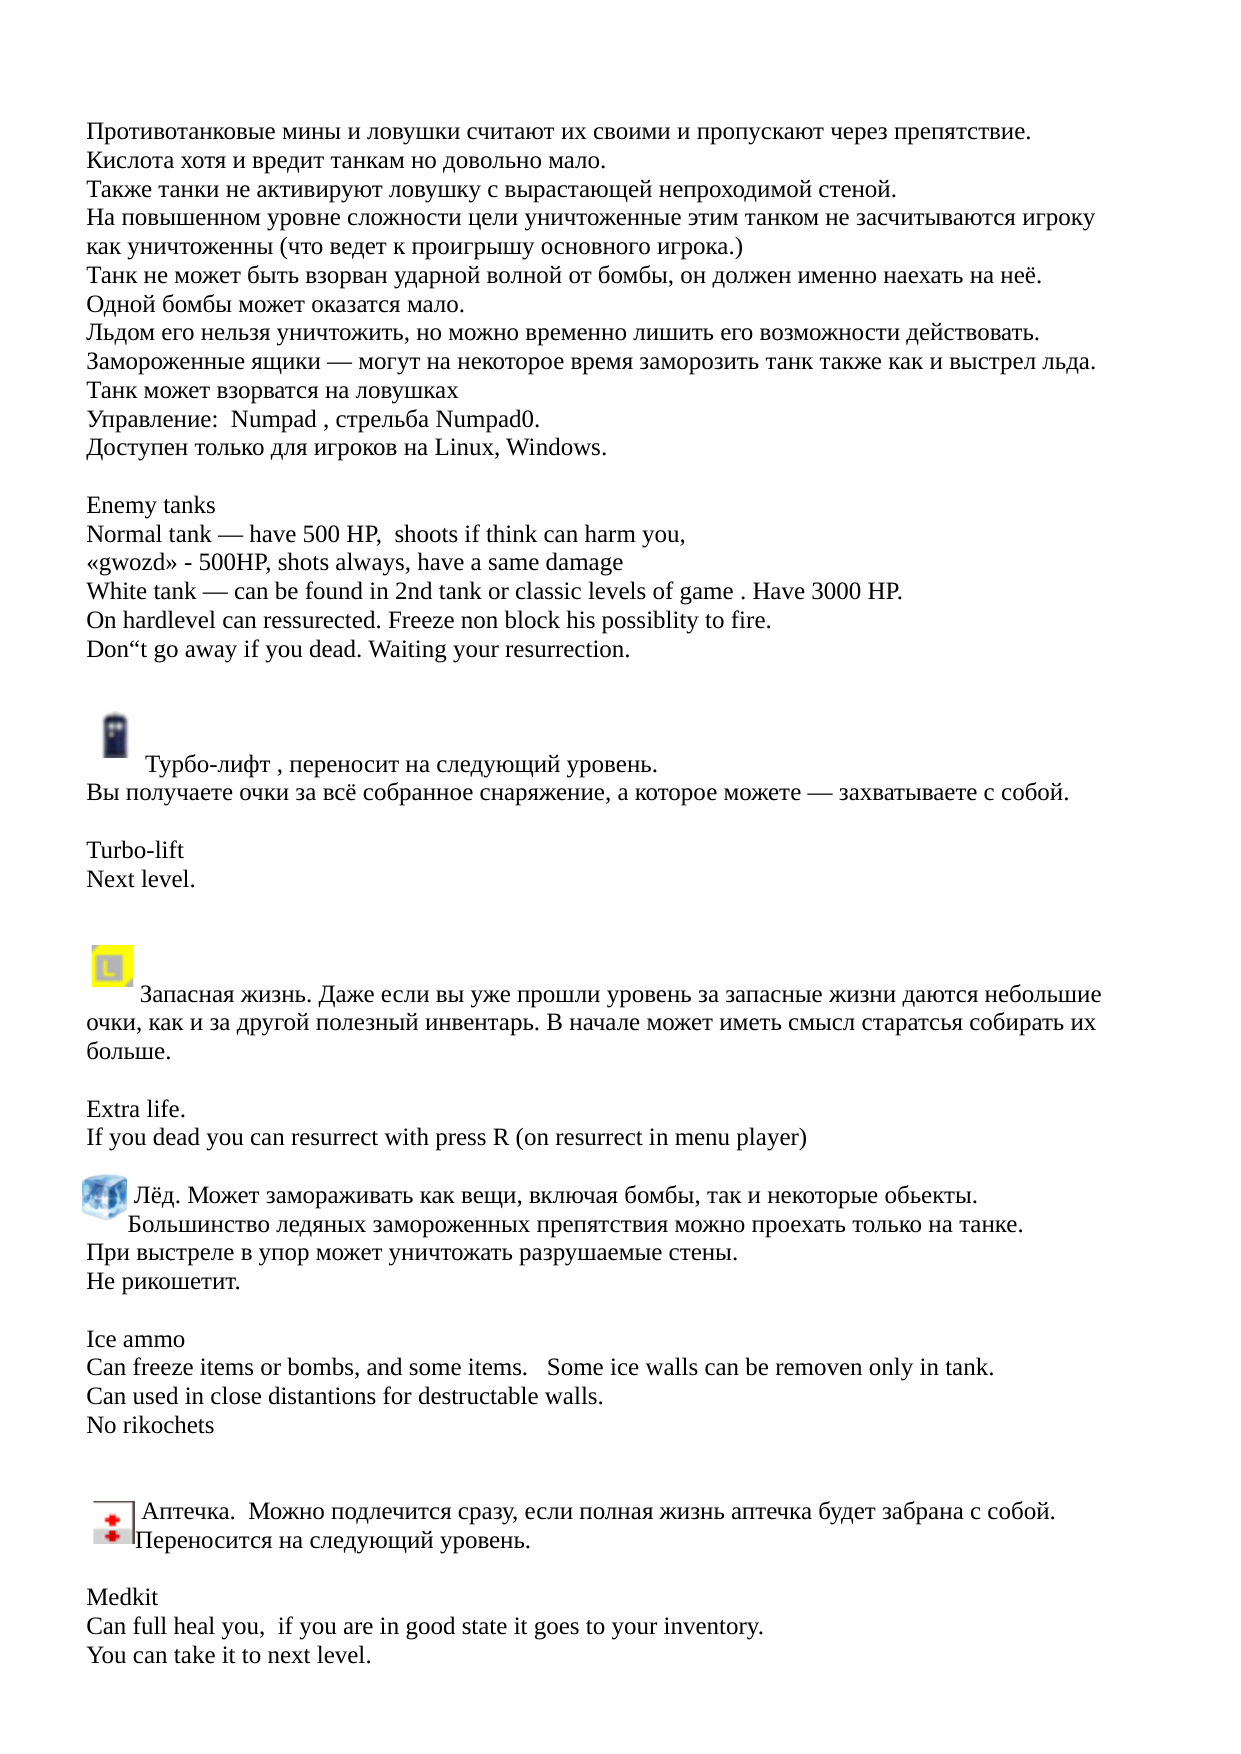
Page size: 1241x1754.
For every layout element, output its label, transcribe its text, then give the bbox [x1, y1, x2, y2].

text Enemy tanks [86, 490, 1123, 519]
text Extra life. [86, 1094, 1123, 1122]
text На повышенном уровне сложности цели уничтоженные этим танком не засчитываются игроку [86, 202, 1123, 231]
text White tank — can be found in 2nd tank or classic levels of game . Have 3000 HP. [86, 576, 1123, 605]
text Turbo-lift [86, 835, 1123, 864]
text On hardlevel can ressurected. Freeze non block his possiblity to fire. [86, 605, 1123, 634]
text Замороженные ящики — могут на некоторое время заморозить танк также как и выстрел льда. [86, 346, 1123, 375]
text Не рикошетит. [86, 1266, 1123, 1295]
text Большинство ледяных замороженных препятствия можно проехать только на танке. [86, 1209, 1123, 1237]
text Танк не может быть взорван ударной волной от бомбы, он должен именно наехать на неё. Одной бомбы может оказатся мало. [86, 260, 1123, 317]
text Запасная жизнь. Даже если вы уже прошли уровень за запасные жизни даются небольшие очки, как и за другой полезный инвентарь. В начале может иметь смысл старатсья собирать их больше. [86, 979, 1123, 1065]
text Льдом его нельзя уничтожить, но можно временно лишить его возможности действовать. [86, 317, 1123, 346]
text Can freeze items or bombs, and some items. Some ice walls can be removen only in tank. [86, 1352, 1123, 1381]
text No rikochets [86, 1410, 1123, 1439]
picture [82, 1174, 128, 1220]
text Next level. [86, 864, 1123, 892]
text Can full heal you, if you are in good state it goes to your inventory. [86, 1611, 1123, 1640]
text Кислота хотя и вредит танкам но довольно мало. [86, 145, 1123, 174]
text Can used in close distantions for destructable walls. [86, 1381, 1123, 1410]
text Ice ammo [86, 1324, 1123, 1352]
text При выстреле в упор может уничтожать разрушаемые стены. [86, 1237, 1123, 1266]
text Аптечка. Можно подлечится сразу, если полная жизнь аптечка будет забрана с собой. Переносится на следующий уровень. [86, 1496, 1123, 1554]
text Normal tank — have 500 HP, shoots if think can harm you, [86, 519, 1123, 547]
text If you dead you can resurrect with press R (on resurrect in menu player) [86, 1122, 1123, 1151]
picture [91, 945, 134, 987]
text You can take it to next level. [86, 1640, 1123, 1669]
text Турбо-лифт , переносит на следующий уровень. [86, 749, 1123, 777]
picture [92, 711, 139, 758]
picture [93, 1501, 135, 1544]
text «gwozd» - 500HP, shots always, have a same damage [86, 547, 1123, 576]
text Танк может взорватся на ловушках [86, 375, 1123, 404]
text Управление: Numpad , стрельба Numpad0. [86, 404, 1123, 432]
text Доступен только для игроков на Linux, Windows. [86, 432, 1123, 461]
text Medkit [86, 1582, 1123, 1611]
text Don“t go away if you dead. Waiting your resurrection. [86, 634, 1123, 662]
text Вы получаете очки за всё собранное снаряжение, а которое можете — захватываете с собой. [86, 777, 1123, 806]
text Лёд. Может замораживать как вещи, включая бомбы, так и некоторые обьекты. [128, 1180, 1123, 1209]
text как уничтоженны (что ведет к проигрышу основного игрока.) [86, 231, 1123, 260]
text Также танки не активируют ловушку с вырастающей непроходимой стеной. [86, 174, 1123, 202]
text Противотанковые мины и ловушки считают их своими и пропускают через препятствие. [86, 116, 1123, 145]
